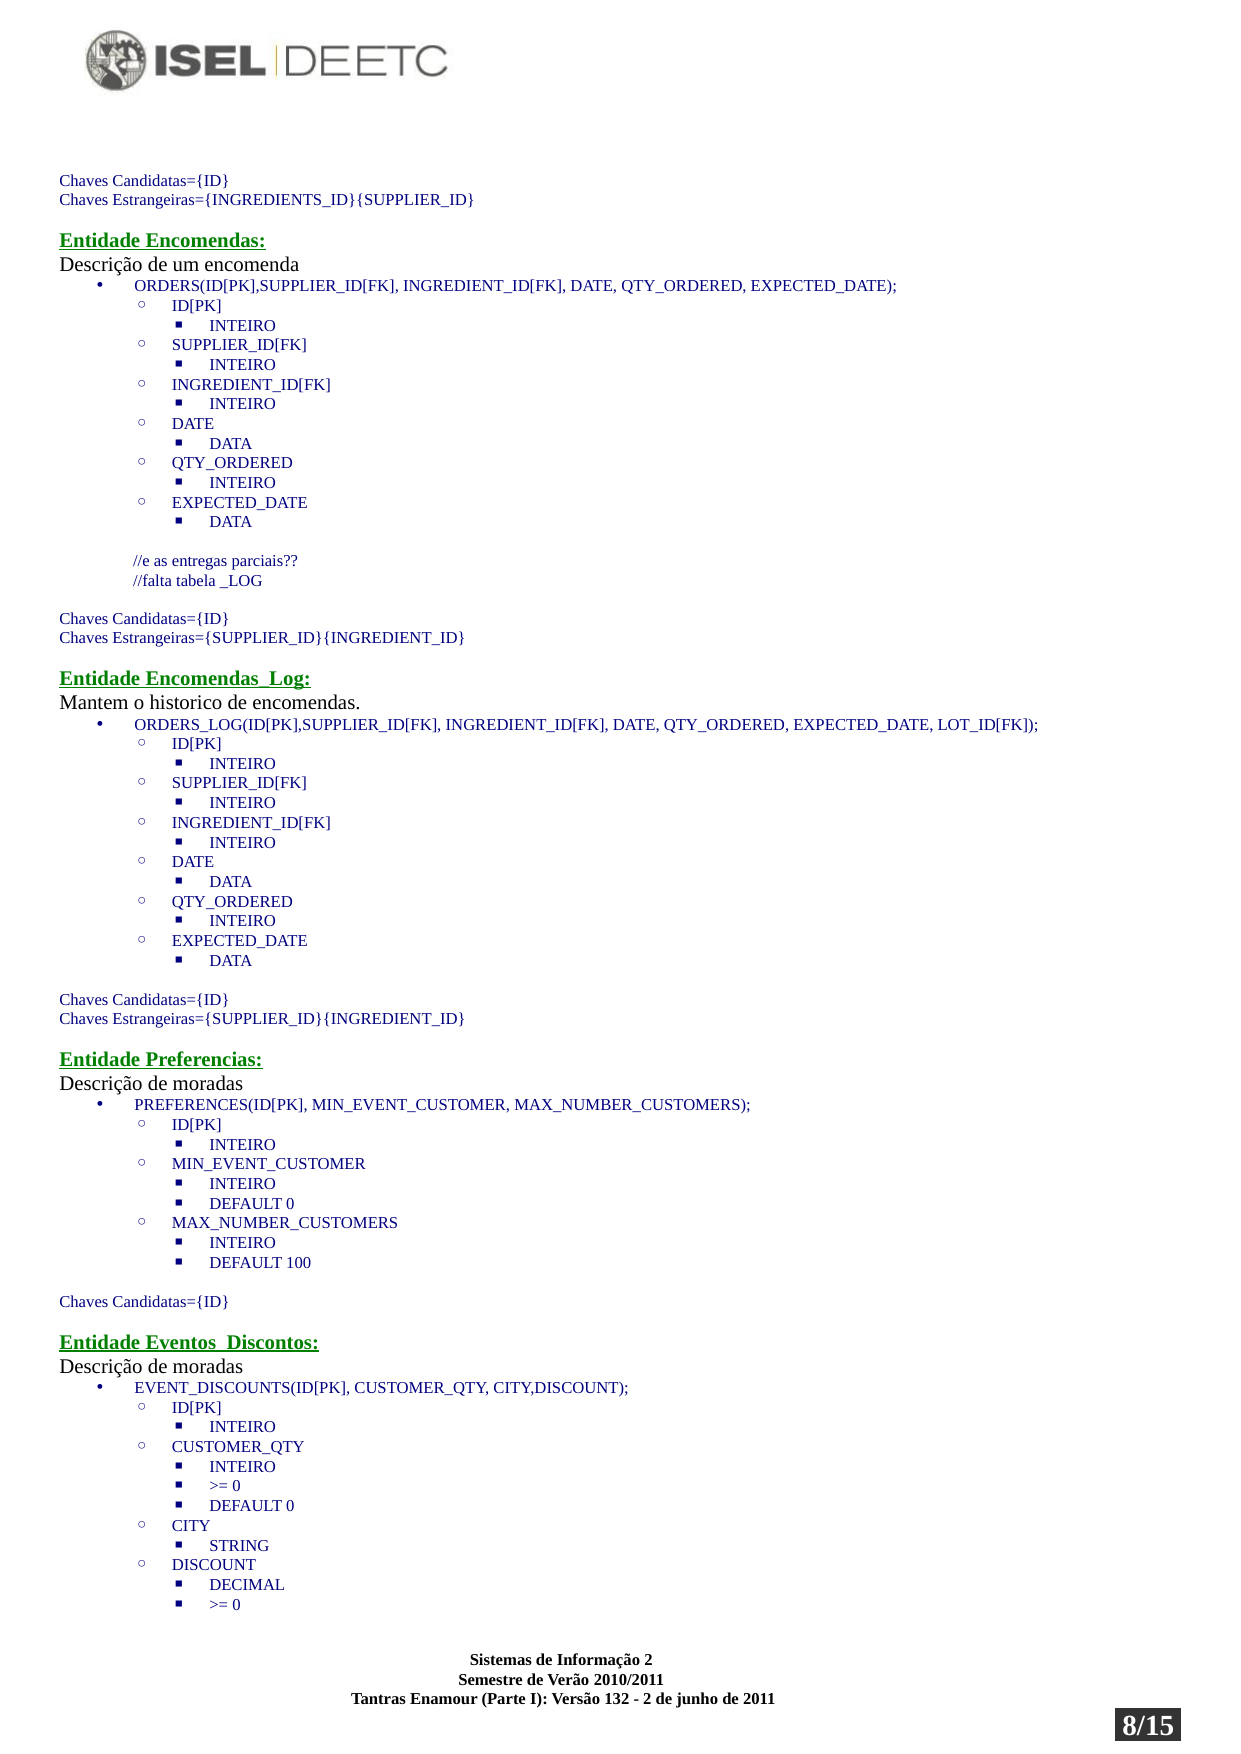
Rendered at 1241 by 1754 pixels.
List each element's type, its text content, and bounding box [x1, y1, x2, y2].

list QTY_ORDERED [134, 453, 1181, 473]
list EXPECTED_DATE [134, 931, 1181, 951]
text Chaves Candidatas={ID} [59, 609, 1181, 628]
text Chaves Estrangeiras={SUPPLIER_ID}{INGREDIENT_ID} [59, 1008, 1181, 1028]
list DEFAULT 0 [172, 1496, 1181, 1516]
list CITY [134, 1516, 1181, 1535]
list DEFAULT 0 [172, 1193, 1181, 1213]
list MIN_EVENT_CUSTOMER [134, 1154, 1181, 1174]
list INTEIRO [172, 1417, 1181, 1437]
text //falta tabela _LOG [59, 570, 1181, 589]
text Chaves Candidatas={ID} [59, 1291, 1181, 1311]
picture [76, 15, 478, 116]
list DATA [172, 951, 1181, 970]
list ID[PK] [134, 296, 1181, 315]
text Descrição de moradas [59, 1071, 1181, 1095]
text Entidade Preferencias: [59, 1047, 1181, 1071]
list INTEIRO [172, 355, 1181, 374]
list DATA [172, 872, 1181, 891]
list SUPPLIER_ID[FK] [134, 773, 1181, 793]
list >= 0 [172, 1594, 1181, 1614]
list CUSTOMER_QTY [134, 1437, 1181, 1457]
text Chaves Candidatas={ID} [59, 989, 1181, 1008]
list DATE [134, 414, 1181, 433]
list DATA [172, 512, 1181, 532]
list PREFERENCES(ID[PK], MIN_EVENT_CUSTOMER, MAX_NUMBER_CUSTOMERS); [97, 1095, 1181, 1115]
list INTEIRO [172, 1134, 1181, 1154]
text Descrição de um encomenda [59, 252, 1181, 276]
list INTEIRO [172, 315, 1181, 335]
list INTEIRO [172, 1174, 1181, 1193]
list ORDERS_LOG(ID[PK],SUPPLIER_ID[FK], INGREDIENT_ID[FK], DATE, QTY_ORDERED, EXPECTED_DATE, LOT_ID[FK]); [97, 714, 1181, 734]
text //e as entregas parciais?? [59, 551, 1181, 570]
list MAX_NUMBER_CUSTOMERS [134, 1213, 1181, 1233]
list ORDERS(ID[PK],SUPPLIER_ID[FK], INGREDIENT_ID[FK], DATE, QTY_ORDERED, EXPECTED_DATE); [97, 276, 1181, 296]
list INTEIRO [172, 473, 1181, 493]
list SUPPLIER_ID[FK] [134, 335, 1181, 355]
list STRING [172, 1535, 1181, 1555]
list INTEIRO [172, 394, 1181, 414]
list INTEIRO [172, 793, 1181, 813]
text Chaves Candidatas={ID} [59, 170, 1181, 189]
list INGREDIENT_ID[FK] [134, 813, 1181, 832]
text Chaves Estrangeiras={INGREDIENTS_ID}{SUPPLIER_ID} [59, 189, 1181, 209]
list ID[PK] [134, 734, 1181, 754]
list DECIMAL [172, 1575, 1181, 1594]
list ID[PK] [134, 1397, 1181, 1417]
list ID[PK] [134, 1115, 1181, 1134]
list INTEIRO [172, 754, 1181, 773]
text Entidade Encomendas: [59, 228, 1181, 252]
list EVENT_DISCOUNTS(ID[PK], CUSTOMER_QTY, CITY,DISCOUNT); [97, 1378, 1181, 1397]
list DATE [134, 852, 1181, 872]
list INTEIRO [172, 1233, 1181, 1252]
list EXPECTED_DATE [134, 493, 1181, 512]
list INTEIRO [172, 832, 1181, 852]
text Entidade Eventos_Discontos: [59, 1330, 1181, 1354]
list DATA [172, 433, 1181, 453]
list DISCOUNT [134, 1555, 1181, 1575]
text Chaves Estrangeiras={SUPPLIER_ID}{INGREDIENT_ID} [59, 628, 1181, 647]
list INGREDIENT_ID[FK] [134, 374, 1181, 394]
text Mantem o historico de encomendas. [59, 690, 1181, 714]
text Descrição de moradas [59, 1354, 1181, 1378]
list DEFAULT 100 [172, 1252, 1181, 1272]
list INTEIRO [172, 911, 1181, 931]
list >= 0 [172, 1476, 1181, 1496]
text Entidade Encomendas_Log: [59, 666, 1181, 690]
list INTEIRO [172, 1457, 1181, 1476]
list QTY_ORDERED [134, 891, 1181, 911]
